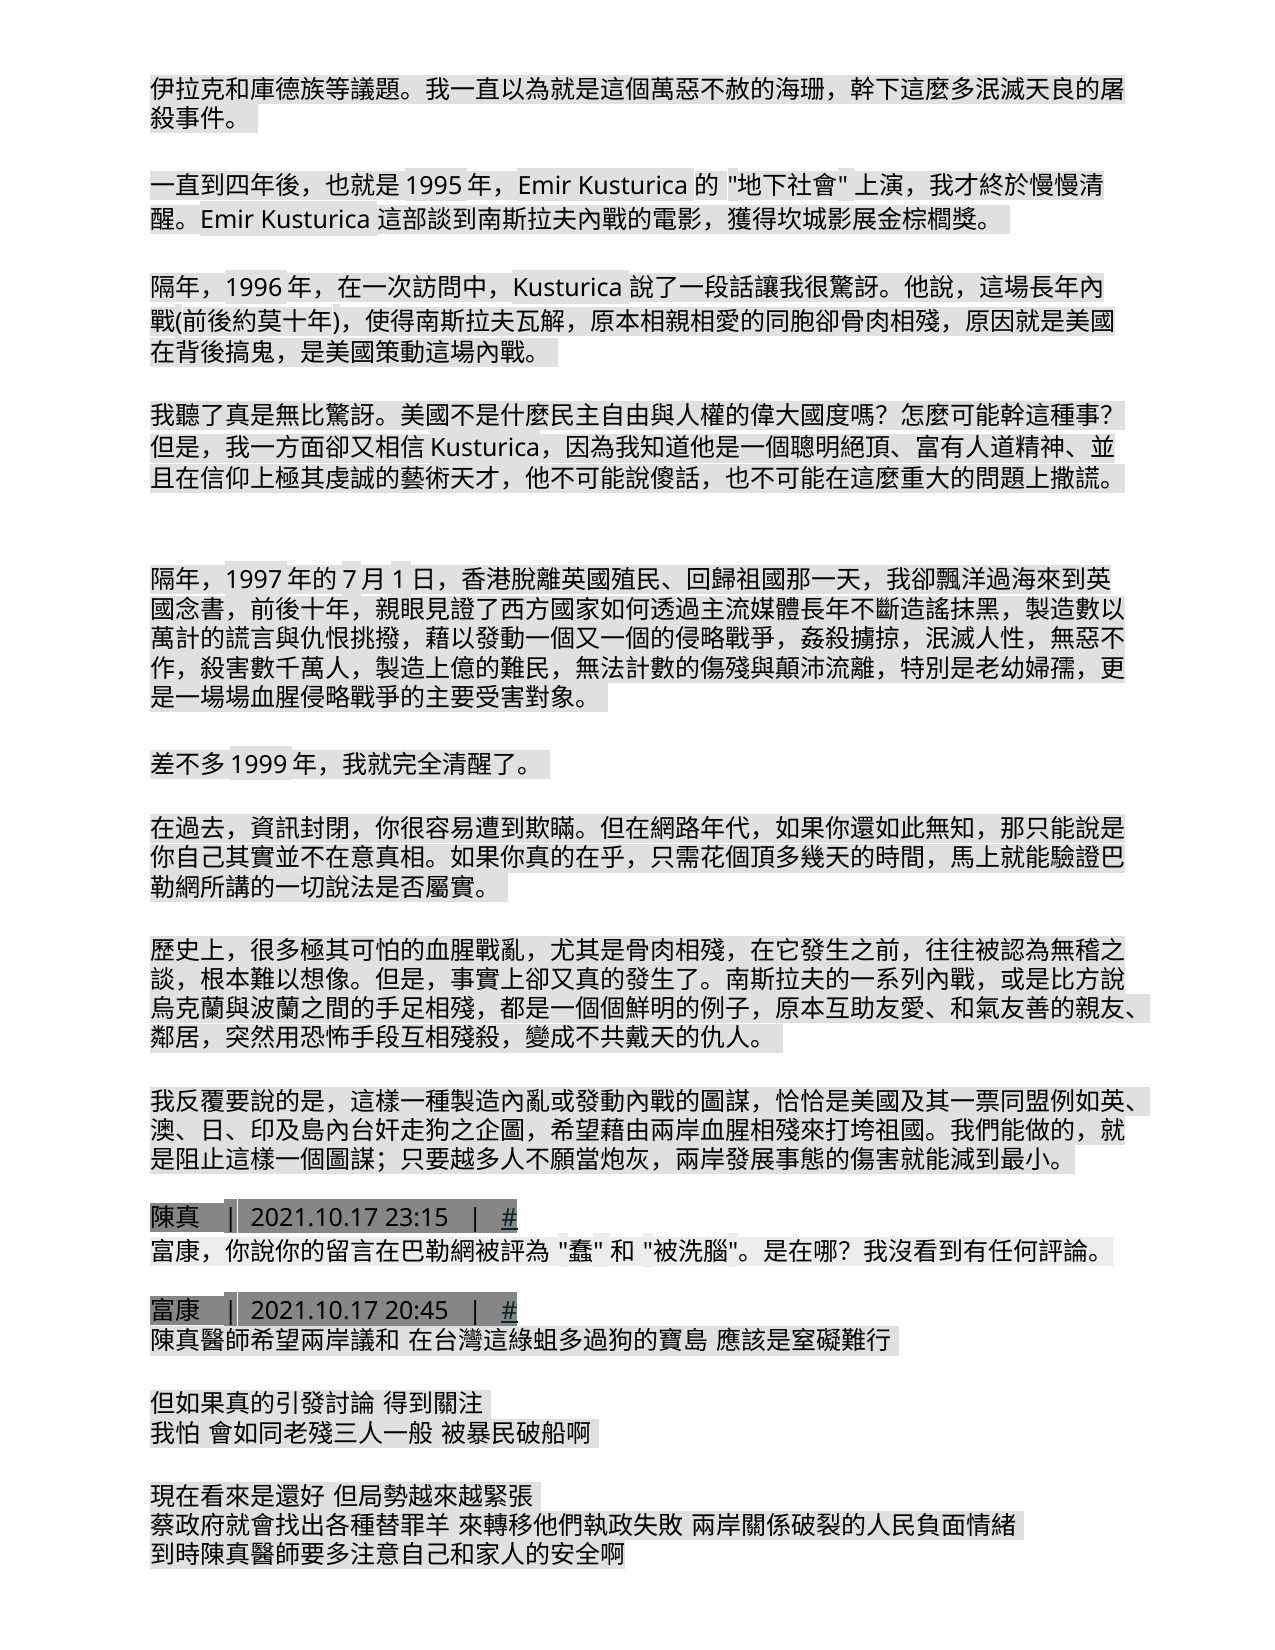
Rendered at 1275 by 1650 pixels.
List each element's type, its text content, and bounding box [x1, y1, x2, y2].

text 陳真 | 2021.10.17 23:15 | # [150, 1199, 1125, 1233]
text 富康 | 2021.10.17 20:45 | # [150, 1292, 1125, 1326]
text 陳真醫師希望兩岸議和 在台灣這綠蛆多過狗的寶島 應該是窒礙難行 但如果真的引發討論 得到關注 我怕 會如同老殘三人一般 被暴民破船啊 現在看來是還好 但局勢越來越緊張 蔡政府就會找出各種替罪羊 來轉移他們執政失敗 兩岸關係破裂的人民負面情緒 到時陳真醫師要多注意自己和家人的安全啊 [150, 1326, 1125, 1569]
text 台灣議和團芻議(12)：陣前抗命，不當砲灰 陳真 2021. 10. 18. 其實，很多人跟我談到議和團的事。但是，私下的人與事及相關言論或想法，除非對方同意，否則我沒法公開講；其中有些想法是很具體的，有些則是原則性。 台灣議和團不一定要集結統派，只需要集結 "反對炮灰派"、"反對兩岸相殘派" 即可。不管出於何種動機，只要你不願自己或家人充當美國人及其漢奸走狗的炮灰，便是同志。你不一定需要腦子清醒到能夠清楚認識到美國毀滅兩岸的意圖，你只需要反對擴大戰事及反對充當無謂炮灰就夠了。 白狼喊出一個口號叫做 "陣前起義，不當炮灰"，起義也許太強烈，但是不當炮灰總可以吧。一般人無槍無炮，事實上也無義可起，但你可別傻到真的去傷害對岸同胞。特別是軍人，你該服從的是良知，是公義，是眾人的生命與福祉，而非服從不義的命令。 戰爭有很多種，其中有一種最卑鄙無恥的戰爭就是美國近幾十年來在許多被他侵略的國家所長期策動的，透過培植一群走狗，給予金援與軍火，製造動亂或發起內戰，從中漁利，並藉以傷害敵對國家。伊拉克、阿富汗都是前例，下一個目標，也許就是台灣。 美國的軍事力量之強大，若真要打，就算是中俄聯手都不是他的對手。如果不計代價，美國事實上可以一國打全世界兩百個國家，更不用說那幾十個被他侵略屠殺的國家，事實上全是一根指頭就能打垮的弱國。 但是，美國卻給這些國家帶來長年動亂與內戰，為什麼呢？巨人打小孩需要打這麼久嗎？當然不需要。就如阿桑吉所說，美國在世界各地發動戰爭的目的，並不是要打贏，而是要儘可能拉長戰亂的時間；這才是美國人藉以 "利益最大化" 的目的。 你看，發動伊拉克侵略戰爭的美國副總統錢尼等人，光是在這場長達十幾二十年的侵略戰爭與內亂之中，就撈了數以千億的油水。 各位如果會下棋，就知道棋子的意思。棋子就是該讓它死的時候就會讓它死，以謀求更大的利益。棋子就是棋子，棋子不是人，棋子只是一種籌碼，一種工具。 舉個例，你看，美國長年以來不是口口聲聲什麼保護庫德族人嗎？這種鬼話你也信嗎？沒錯。絕大多數人就是蠢到這種地步。 事實上，美國才是庫德族種族滅絕的惟一真正凶手。比方說，海珊在八零年代是美國口中的 "民主自由鬥士"，藉著海珊打伊朗。短短幾年間，美國所稱頌的 "民主自由的鬥士" 海珊，動用化武屠村及其它各種軍事手段與非法殺戮，殺害近二十萬名庫德族人。 誰提供海珊化學武器？美國。誰在聯合國幫海珊阻止制裁並嫁禍伊朗？也是美國。 當海珊越來越不願意接受美國控制，海珊便由 "民主自由的鬥士"，變成 "恐怖獨裁者"，美國隨即對伊拉克發動毀滅性的非法制裁，並 以 "保護庫德族人" 為名，在伊拉克設立所謂 "禁飛區"，長達十幾年的時間，任意對伊拉克狂轟濫炸，摧毀其空軍力量，殺害無數庫德族人。 另一方面，卻又以 "捍衛土耳其民主自由" 為名，提供數十億美元與軍火，侵略、屠殺三萬名庫德族人，數十萬名庫德族人傷殘或淪為難民。 你要是真相信美國人及英國人的鬼話，你真的會精神錯亂。一會兒說是捍衛世人的民主自由，提供海珊化武以對付伊朗，殺害近二十萬名庫德族人，一下又說人道危機迫在眉睫，必須保護庫德族人的人權，必須消滅海珊，然後對伊拉克進行長達十幾年的狂轟濫炸 (因為主流媒體徹底消音，根本不為人所知，所以John Pilger稱之為 "一場祕密戰爭"，詳見：https://bit.ly/3ARIFyy )，"附帶" 摧毀許多庫德族村落；一會兒又說庫德族人經常作亂，危害土耳其的民主自由，於是又提供軍火與數十億美元給土耳其，出動五萬名坦克大軍，殺害幾萬名庫德族人。 在八零年代，我跟大家一樣，相信西方民主自由與人權那套鬼話。1986年，醫師人權協會 (Physicians for Human Rights，簡稱PHR) 於美國創立，我受邀成為PHR 的成員。1991年，以PHR台灣代表的身份，受邀至哈佛大學參加一個為期數天、來自全世界十幾個國家的國際研討會，名稱叫做"醫學與人權"。 那次會議的主題之一就是海珊政權與庫德族人的人權問題。我當時還傻傻地以為海珊這傢伙真的很壞，連老人小孩都殺，而且死於生化武器者，往往死狀淒厲、可怕，生前遭遇極大痛苦。 原本空手而去，會議結束後，我卻帶回二十幾公斤的書。因為不小心花光身上所有的錢，所以有兩個晚上我是在機場和街道上渡過漫漫寒夜。 我帶回的書，一半是關於Neurobiology(神經生物學)，一半就是關於國際人權，特別是伊拉克和庫德族等議題。我一直以為就是這個萬惡不赦的海珊，幹下這麼多泯滅天良的屠殺事件。 一直到四年後，也就是1995年，Emir Kusturica 的 "地下社會" 上演，我才終於慢慢清醒。Emir Kusturica 這部談到南斯拉夫內戰的電影，獲得坎城影展金棕櫚獎。 隔年，1996年，在一次訪問中，Kusturica 說了一段話讓我很驚訝。他說，這場長年內戰(前後約莫十年)，使得南斯拉夫瓦解，原本相親相愛的同胞卻骨肉相殘，原因就是美國在背後搞鬼，是美國策動這場內戰。 我聽了真是無比驚訝。美國不是什麼民主自由與人權的偉大國度嗎？怎麼可能幹這種事？但是，我一方面卻又相信Kusturica，因為我知道他是一個聰明絕頂、富有人道精神、並且在信仰上極其虔誠的藝術天才，他不可能說傻話，也不可能在這麼重大的問題上撒謊。 隔年，1997年的7月1日，香港脫離英國殖民、回歸祖國那一天，我卻飄洋過海來到英國念書，前後十年，親眼見證了西方國家如何透過主流媒體長年不斷造謠抹黑，製造數以萬計的謊言與仇恨挑撥，藉以發動一個又一個的侵略戰爭，姦殺擄掠，泯滅人性，無惡不作，殺害數千萬人，製造上億的難民，無法計數的傷殘與顛沛流離，特別是老幼婦孺，更是一場場血腥侵略戰爭的主要受害對象。 差不多1999年，我就完全清醒了。 在過去，資訊封閉，你很容易遭到欺瞞。但在網路年代，如果你還如此無知，那只能說是你自己其實並不在意真相。如果你真的在乎，只需花個頂多幾天的時間，馬上就能驗證巴勒網所講的一切說法是否屬實。 歷史上，很多極其可怕的血腥戰亂，尤其是骨肉相殘，在它發生之前，往往被認為無稽之談，根本難以想像。但是，事實上卻又真的發生了。南斯拉夫的一系列內戰，或是比方說烏克蘭與波蘭之間的手足相殘，都是一個個鮮明的例子，原本互助友愛、和氣友善的親友、鄰居，突然用恐怖手段互相殘殺，變成不共戴天的仇人。 我反覆要說的是，這樣一種製造內亂或發動內戰的圖謀，恰恰是美國及其一票同盟例如英、澳、日、印及島內台奸走狗之企圖，希望藉由兩岸血腥相殘來打垮祖國。我們能做的，就是阻止這樣一個圖謀；只要越多人不願當炮灰，兩岸發展事態的傷害就能減到最小。 [150, 75, 1125, 1174]
text 富康，你說你的留言在巴勒網被評為 "蠢" 和 "被洗腦"。是在哪？我沒看到有任何評論。 [150, 1233, 1125, 1267]
